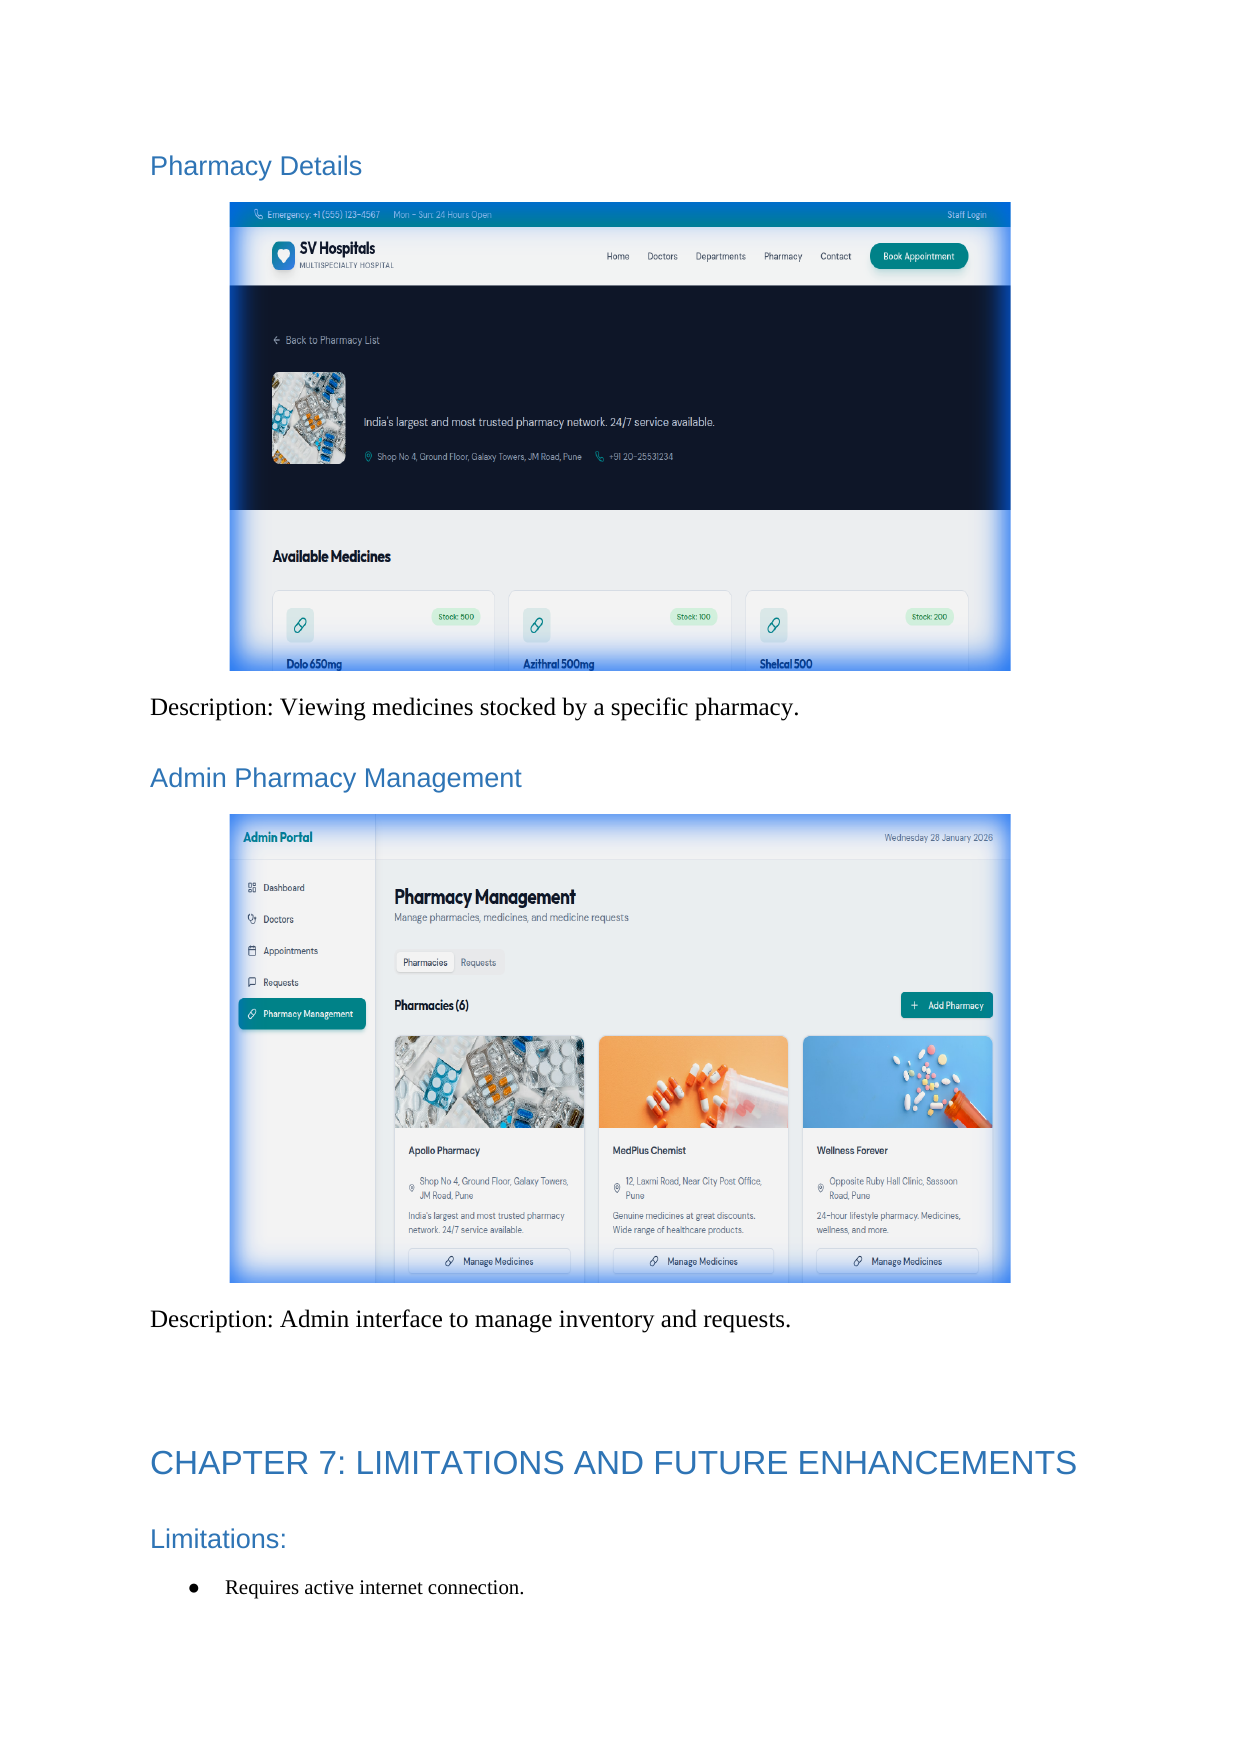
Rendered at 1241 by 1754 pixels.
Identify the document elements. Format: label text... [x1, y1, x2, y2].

text Description: Viewing medicines stocked by a specific pharmacy. [150, 692, 1090, 720]
subtitle Limitations: [150, 1523, 1090, 1554]
subtitle CHAPTER 7: LIMITATIONS AND FUTURE ENHANCEMENTS [150, 1443, 1090, 1482]
subtitle Admin Pharmacy Management [150, 762, 1090, 793]
picture [229, 814, 1011, 1283]
picture [229, 202, 1011, 671]
subtitle Pharmacy Details [150, 150, 1090, 181]
list Requires active internet connection. [187, 1575, 1090, 1599]
text Description: Admin interface to manage inventory and requests. [150, 1304, 1090, 1332]
